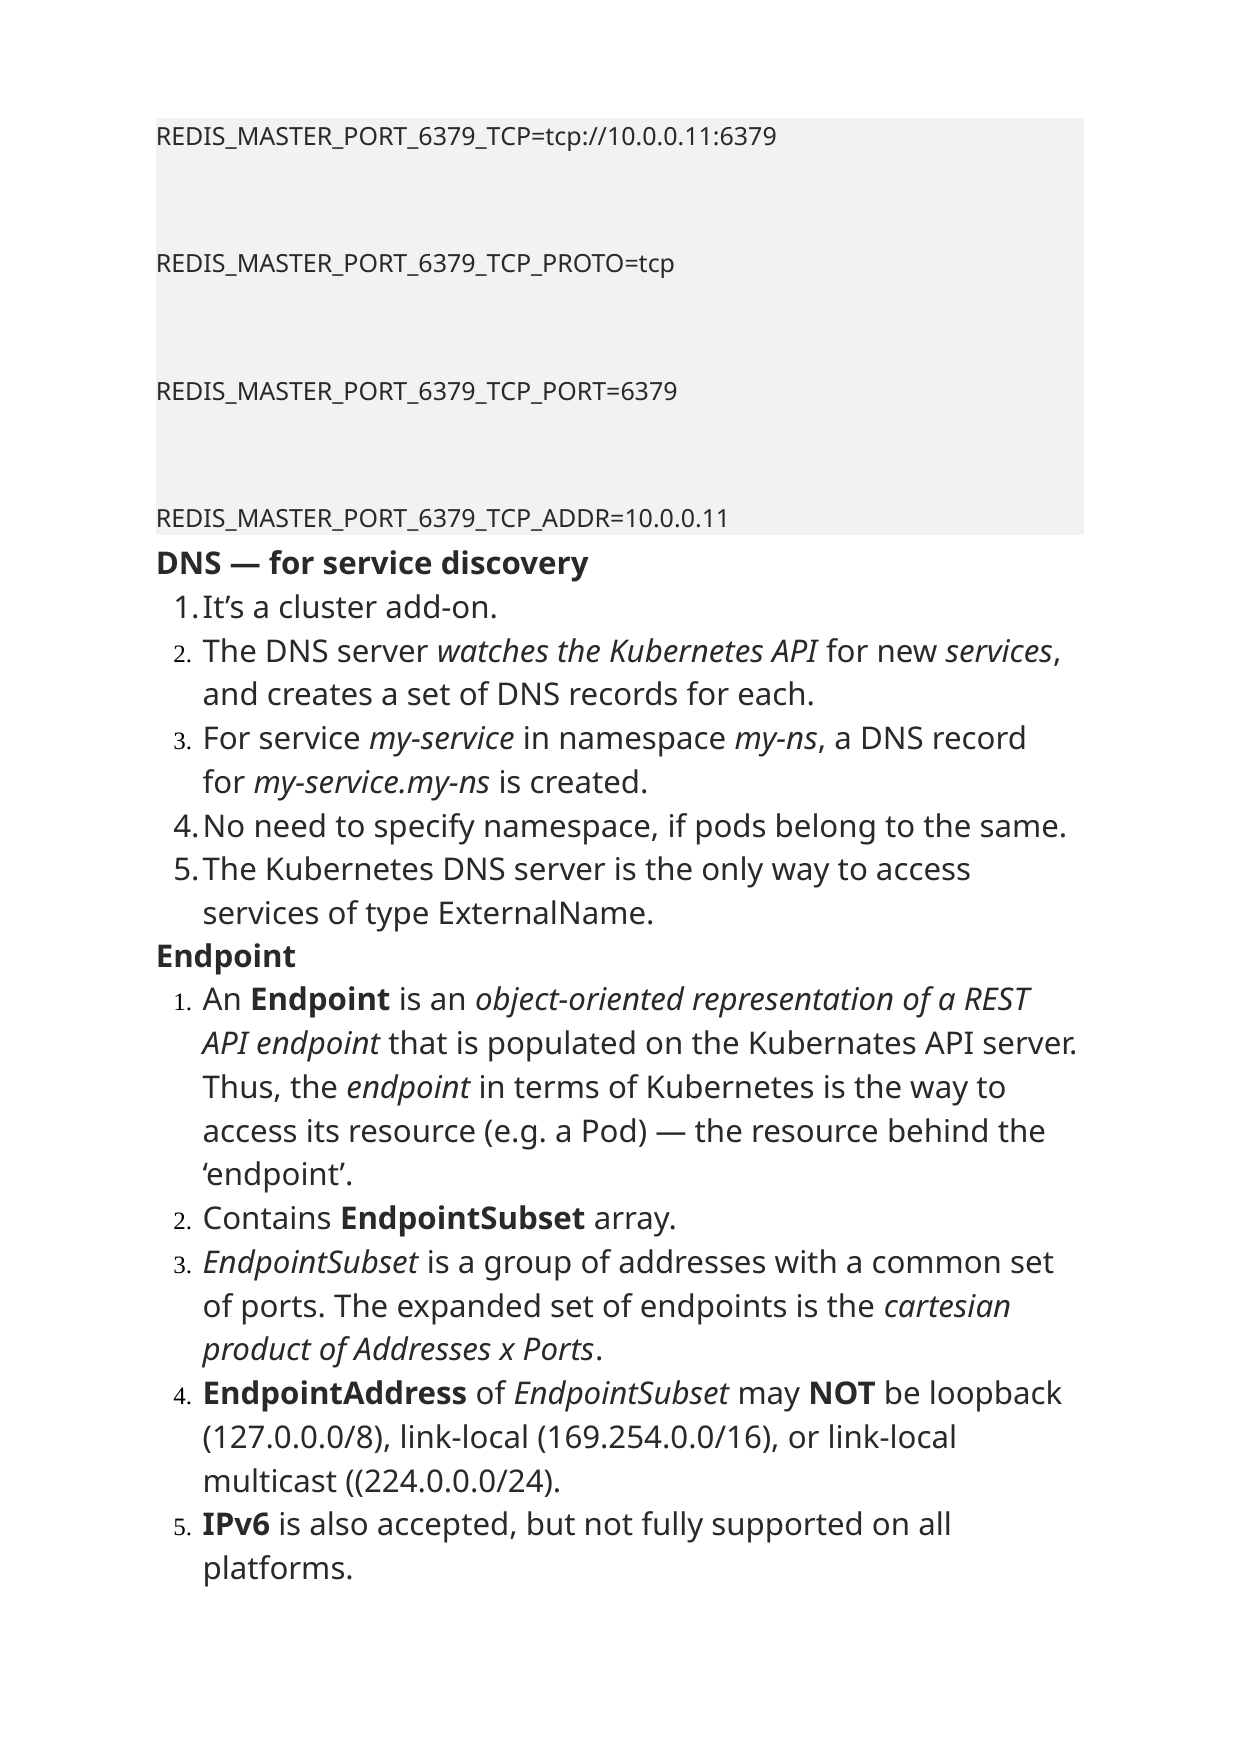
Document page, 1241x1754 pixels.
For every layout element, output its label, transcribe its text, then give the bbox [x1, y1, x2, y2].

list No need to specify namespace, if pods belong to the same. [202, 802, 1084, 846]
list The DNS server watches the Kubernetes API for new services, and creates a set of DNS records for each. [202, 627, 1084, 715]
subtitle Endpoint [156, 934, 1084, 976]
list It’s a cluster add-on. [202, 584, 1084, 627]
text REDIS_MASTER_PORT_6379_TCP_PROTO=tcp [156, 246, 1084, 280]
list The Kubernetes DNS server is the only way to access services of type ExternalName. [202, 846, 1084, 934]
subtitle DNS — for service discovery [156, 541, 1084, 584]
list IPv6 is also accepted, but not fully supported on all platforms. [202, 1501, 1084, 1589]
list An Endpoint is an object-oriented representation of a REST API endpoint that is populated on the Kubernates API server. Thus, the endpoint in terms of Kubernetes is the way to access its resource (e.g. a Pod) — the resource behind the ‘endpoint’. [202, 976, 1084, 1195]
list Contains EndpointSubset array. [202, 1195, 1084, 1239]
list EndpointAddress of EndpointSubset may NOT be loopback (127.0.0.0/8), link-local (169.254.0.0/16), or link-local multicast ((224.0.0.0/24). [202, 1370, 1084, 1501]
list For service my-service in namespace my-ns, a DNS record for my-service.my-ns is created. [202, 715, 1084, 802]
text REDIS_MASTER_PORT_6379_TCP=tcp://10.0.0.11:6379 [156, 118, 1084, 152]
text REDIS_MASTER_PORT_6379_TCP_ADDR=10.0.0.11 [156, 501, 1084, 535]
text REDIS_MASTER_PORT_6379_TCP_PORT=6379 [156, 373, 1084, 407]
list EndpointSubset is a group of addresses with a common set of ports. The expanded set of endpoints is the cartesian product of Addresses x Ports. [202, 1239, 1084, 1370]
